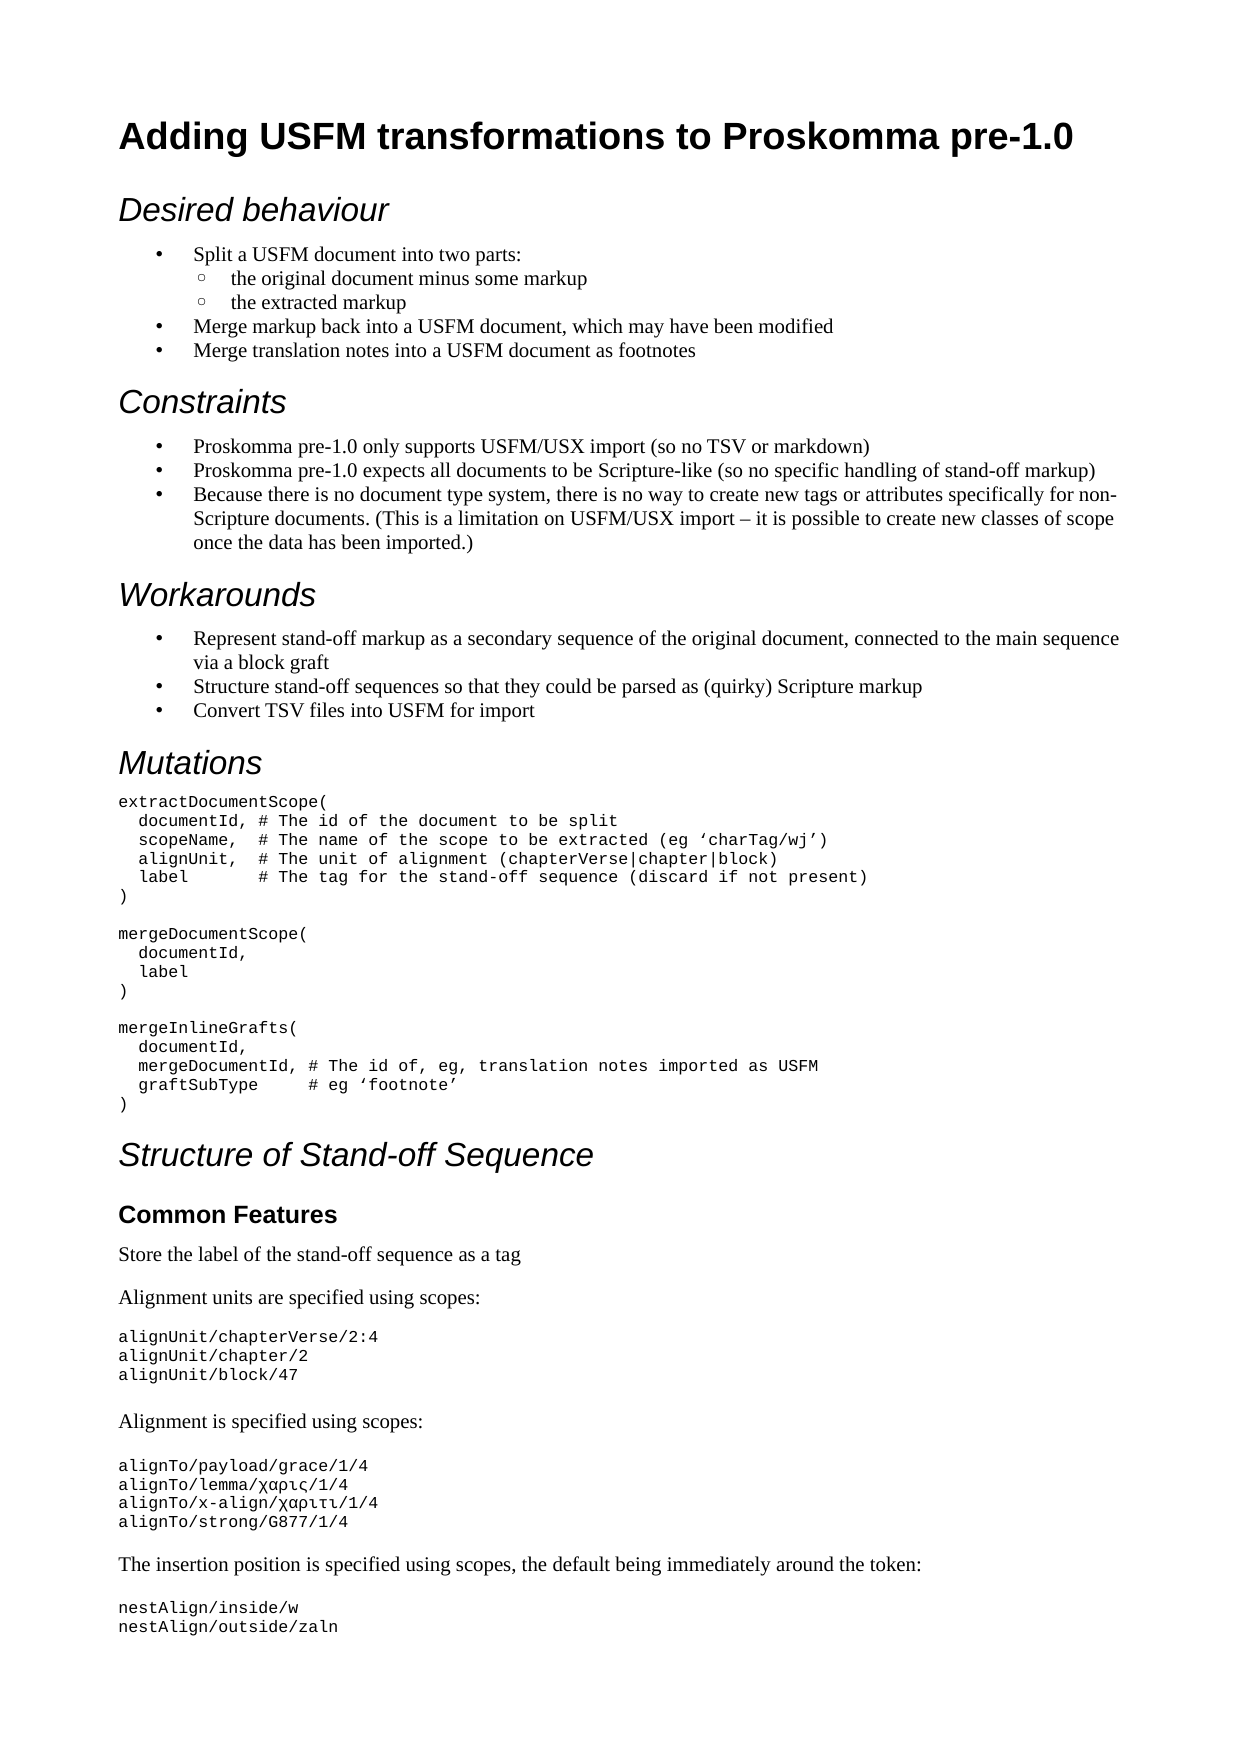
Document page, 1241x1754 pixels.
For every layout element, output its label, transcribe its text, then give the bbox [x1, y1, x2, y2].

list Merge markup back into a USFM document, which may have been modified [156, 314, 1122, 338]
text documentId, # The id of the document to be split [118, 812, 1122, 831]
text alignUnit, # The unit of alignment (chapterVerse|chapter|block) [118, 850, 1122, 869]
text alignTo/x-align/χαριτι/1/4 [118, 1495, 1122, 1514]
text Alignment units are specified using scopes: [118, 1285, 1122, 1309]
text alignUnit/chapterVerse/2:4 [118, 1329, 1122, 1347]
subtitle Structure of Stand-off Sequence [118, 1135, 1122, 1173]
text The insertion position is specified using scopes, the default being immediately around the token: [118, 1552, 1122, 1576]
subtitle Common Features [118, 1201, 1122, 1229]
subtitle Adding USFM transformations to Proskomma pre-1.0 [118, 113, 1122, 157]
list Proskomma pre-1.0 expects all documents to be Scripture-like (so no specific handling of stand-off markup) [156, 458, 1122, 482]
subtitle Workarounds [118, 575, 1122, 613]
text documentId, [118, 1039, 1122, 1058]
list the extracted markup [193, 289, 1122, 314]
text label [118, 963, 1122, 982]
text documentId, [118, 944, 1122, 963]
text graftSubType # eg ‘footnote’ [118, 1076, 1122, 1095]
text mergeInlineGrafts( [118, 1020, 1122, 1039]
text extractDocumentScope( [118, 794, 1122, 812]
list Represent stand-off markup as a secondary sequence of the original document, connected to the main sequence via a block graft [156, 626, 1122, 674]
text nestAlign/outside/zaln [118, 1619, 1122, 1637]
text ) [118, 1095, 1122, 1114]
list Merge translation notes into a USFM document as footnotes [156, 338, 1122, 362]
text alignUnit/block/47 [118, 1366, 1122, 1385]
subtitle Mutations [118, 743, 1122, 781]
text nestAlign/inside/w [118, 1600, 1122, 1619]
list Structure stand-off sequences so that they could be parsed as (quirky) Scripture markup [156, 674, 1122, 698]
text ) [118, 982, 1122, 1001]
list Because there is no document type system, there is no way to create new tags or attributes specifically for non-Scripture documents. (This is a limitation on USFM/USX import – it is possible to create new classes of scope once the data has been imported.) [156, 482, 1122, 554]
text alignTo/payload/grace/1/4 [118, 1457, 1122, 1476]
text alignUnit/chapter/2 [118, 1347, 1122, 1366]
subtitle Desired behaviour [118, 191, 1122, 229]
list Proskomma pre-1.0 only supports USFM/USX import (so no TSV or markdown) [156, 433, 1122, 458]
text label # The tag for the stand-off sequence (discard if not present) [118, 869, 1122, 888]
list Convert TSV files into USFM for import [156, 698, 1122, 722]
subtitle Constraints [118, 383, 1122, 421]
text mergeDocumentId, # The id of, eg, translation notes imported as USFM [118, 1058, 1122, 1076]
text Alignment is specified using scopes: [118, 1409, 1122, 1433]
text scopeName, # The name of the scope to be extracted (eg ‘charTag/wj’) [118, 831, 1122, 850]
text alignTo/strong/G877/1/4 [118, 1514, 1122, 1533]
text alignTo/lemma/χαρις/1/4 [118, 1476, 1122, 1495]
list the original document minus some markup [193, 266, 1122, 289]
list Split a USFM document into two parts: [156, 241, 1122, 266]
text mergeDocumentScope( [118, 926, 1122, 944]
text Store the label of the stand-off sequence as a tag [118, 1242, 1122, 1266]
text ) [118, 888, 1122, 907]
